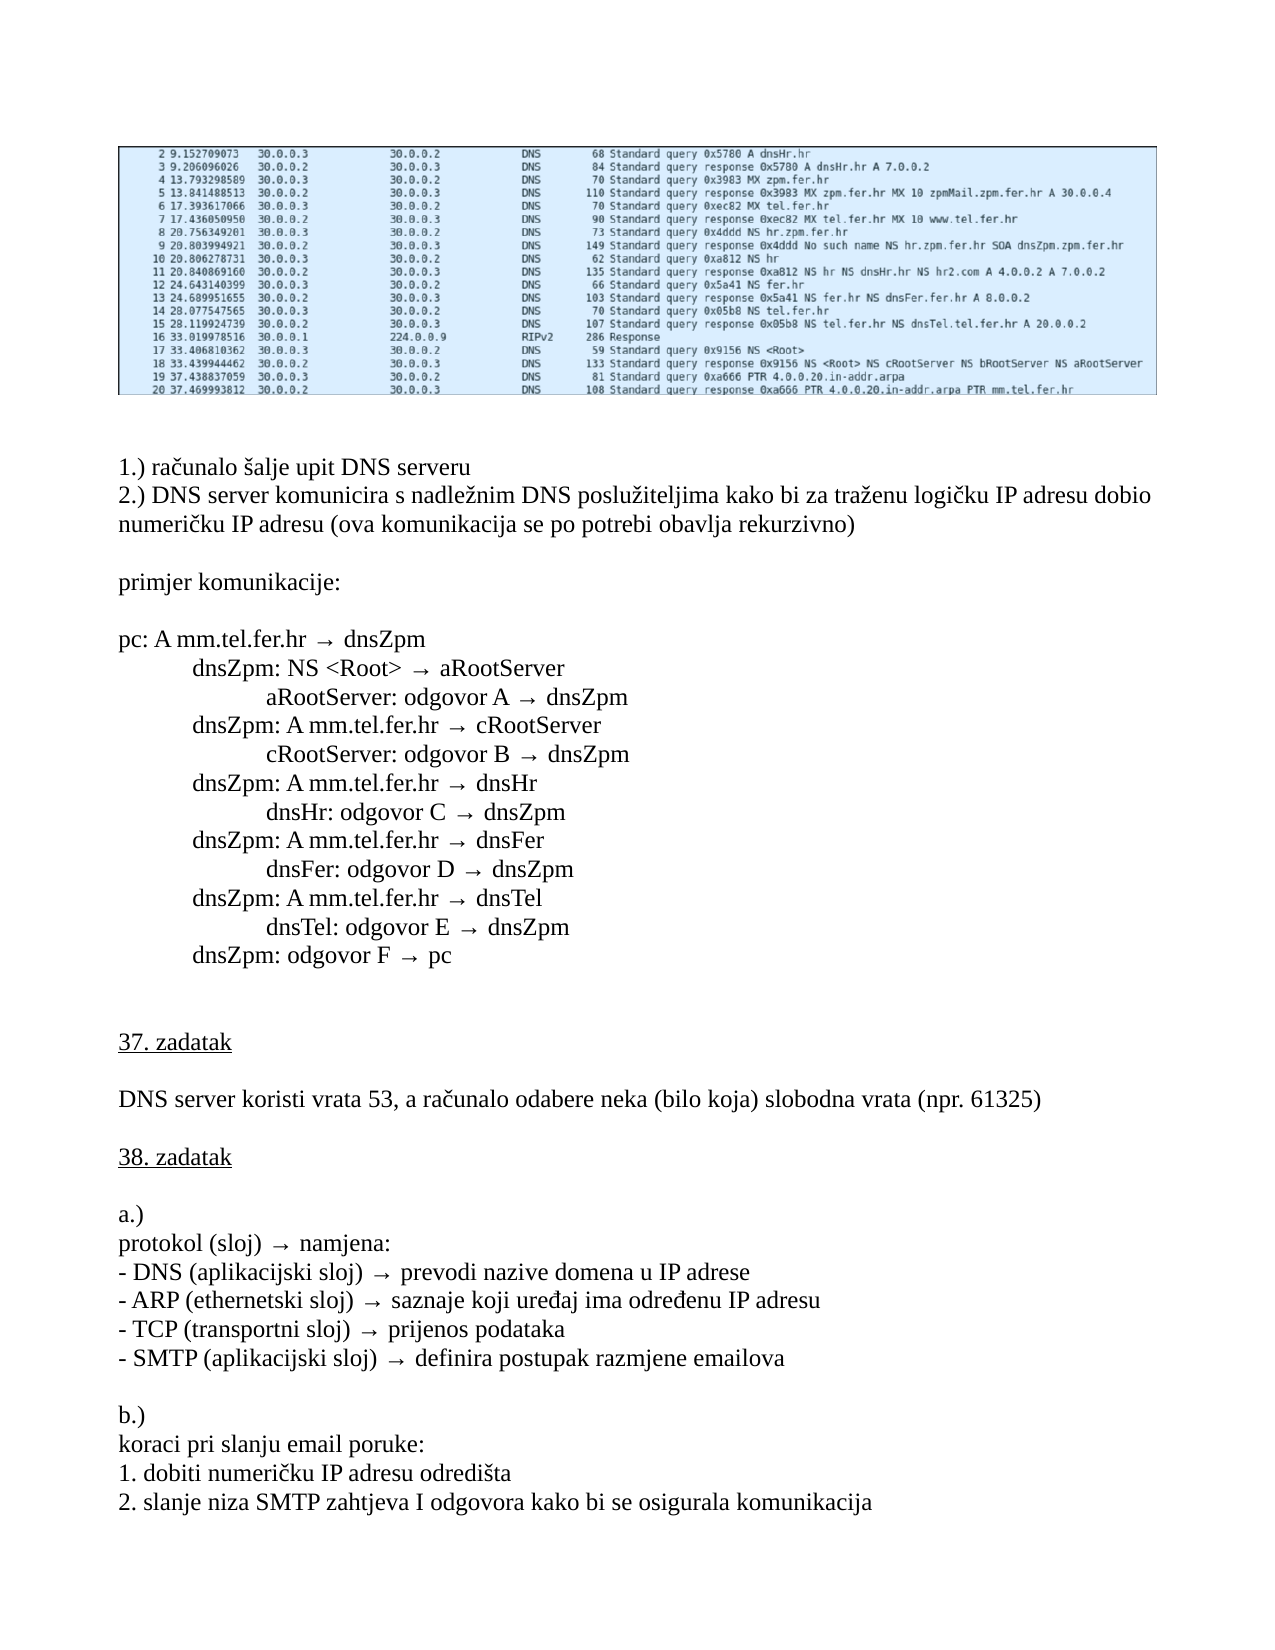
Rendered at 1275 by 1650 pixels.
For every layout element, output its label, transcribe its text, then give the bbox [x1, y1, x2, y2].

text 38. zadatak [118, 1142, 1157, 1171]
text dnsZpm: A mm.tel.fer.hr → dnsHr [118, 768, 1157, 797]
text dnsFer: odgovor D → dnsZpm [118, 854, 1157, 883]
text dnsZpm: A mm.tel.fer.hr → cRootServer [118, 711, 1157, 739]
text pc: A mm.tel.fer.hr → dnsZpm [118, 624, 1157, 653]
text b.) [118, 1401, 1157, 1429]
text dnsZpm: A mm.tel.fer.hr → dnsFer [118, 826, 1157, 854]
text primjer komunikacije: [118, 567, 1157, 596]
text a.) [118, 1199, 1157, 1228]
text - TCP (transportni sloj) → prijenos podataka [118, 1314, 1157, 1343]
text 2.) DNS server komunicira s nadležnim DNS poslužiteljima kako bi za traženu logičku IP adresu dobio numeričku IP adresu (ova komunikacija se po potrebi obavlja rekurzivno) [118, 481, 1157, 538]
text koraci pri slanju email poruke: [118, 1429, 1157, 1458]
text dnsHr: odgovor C → dnsZpm [118, 797, 1157, 826]
text aRootServer: odgovor A → dnsZpm [118, 682, 1157, 711]
text 37. zadatak [118, 1027, 1157, 1056]
text 1. dobiti numeričku IP adresu odredišta [118, 1458, 1157, 1487]
text dnsZpm: odgovor F → pc [118, 941, 1157, 969]
text 1.) računalo šalje upit DNS serveru [118, 452, 1157, 481]
text - SMTP (aplikacijski sloj) → definira postupak razmjene emailova [118, 1343, 1157, 1372]
text dnsZpm: NS <Root> → aRootServer [118, 653, 1157, 682]
text dnsZpm: A mm.tel.fer.hr → dnsTel [118, 883, 1157, 912]
picture [118, 146, 1157, 395]
text - DNS (aplikacijski sloj) → prevodi nazive domena u IP adrese [118, 1257, 1157, 1286]
text DNS server koristi vrata 53, a računalo odabere neka (bilo koja) slobodna vrata (npr. 61325) [118, 1084, 1157, 1113]
text - ARP (ethernetski sloj) → saznaje koji uređaj ima određenu IP adresu [118, 1286, 1157, 1314]
text cRootServer: odgovor B → dnsZpm [118, 739, 1157, 768]
text dnsTel: odgovor E → dnsZpm [118, 912, 1157, 941]
text protokol (sloj) → namjena: [118, 1228, 1157, 1257]
text 2. slanje niza SMTP zahtjeva I odgovora kako bi se osigurala komunikacija [118, 1487, 1157, 1516]
